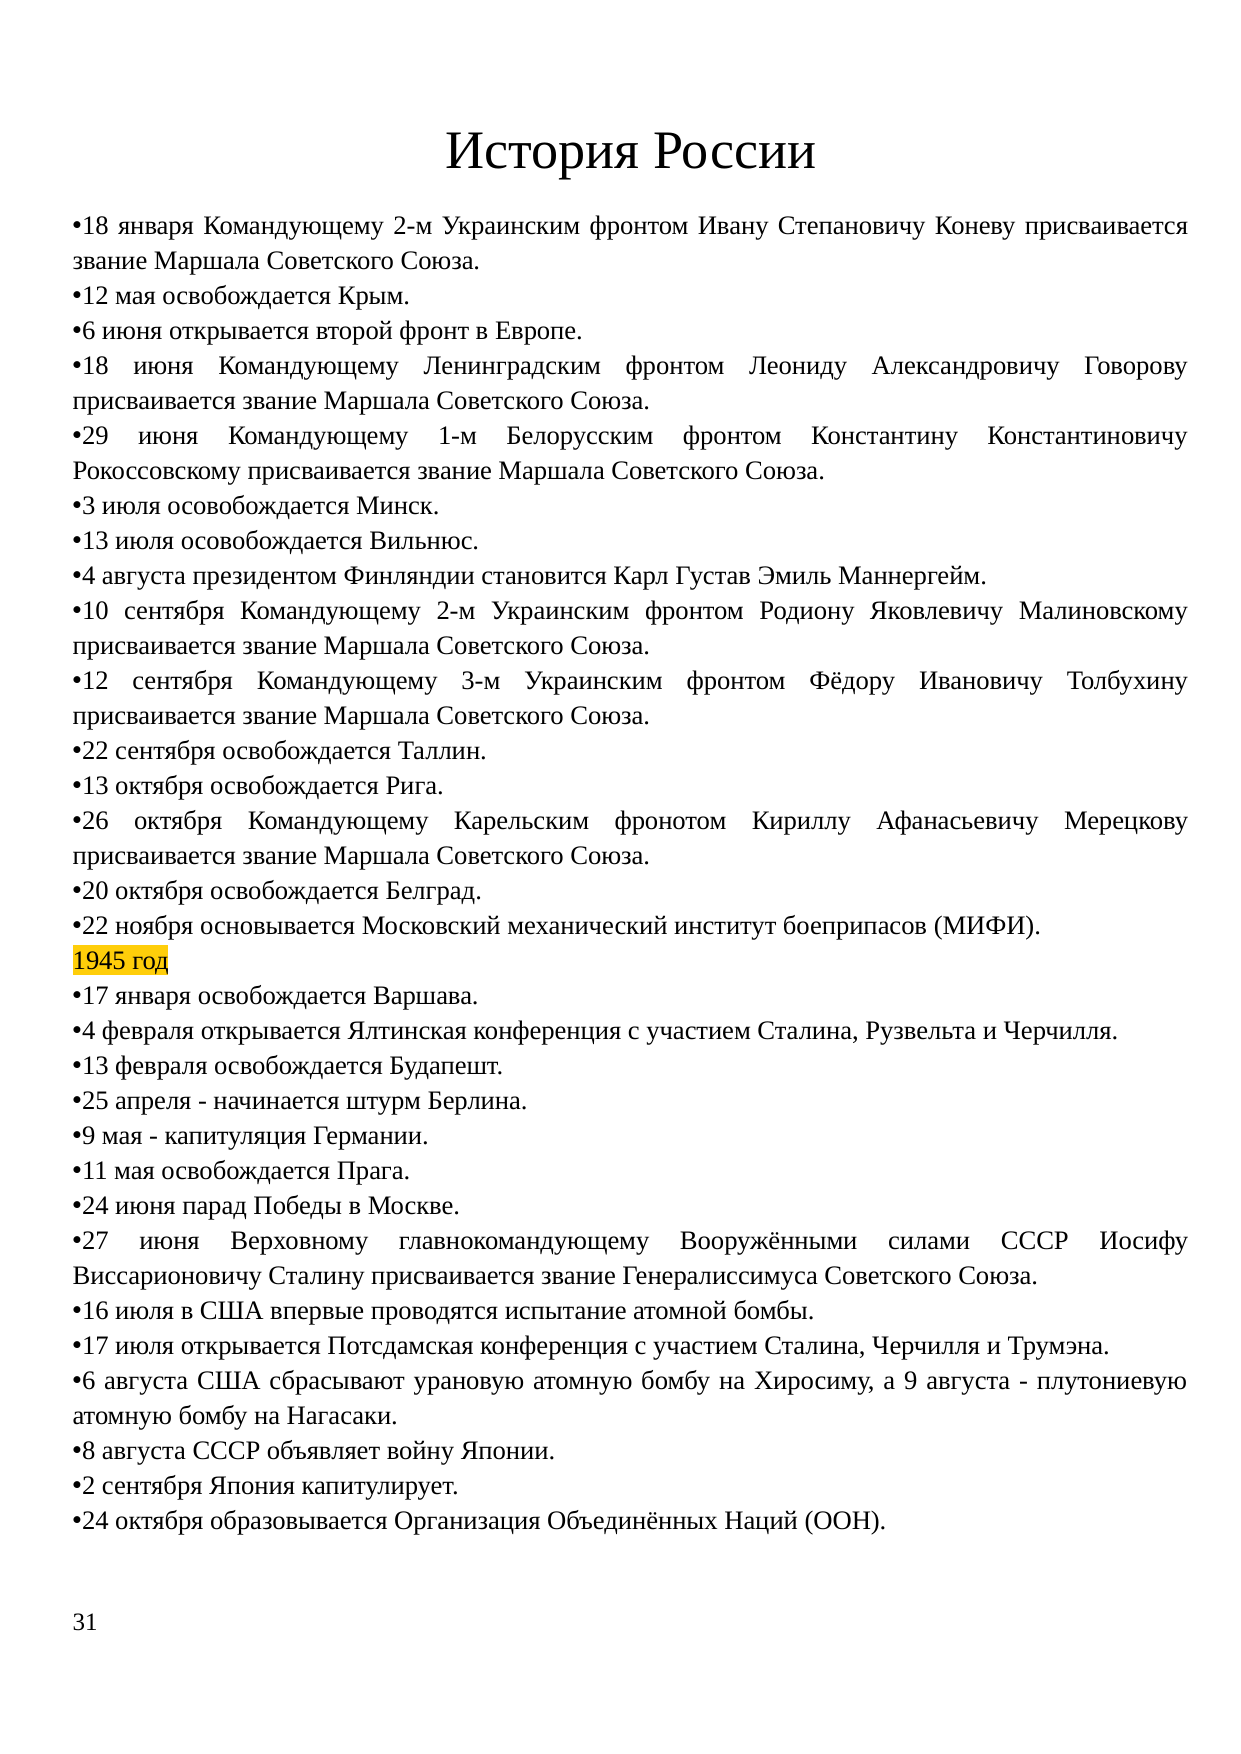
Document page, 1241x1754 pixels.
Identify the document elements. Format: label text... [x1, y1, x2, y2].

list 8 августа СССР объявляет войну Японии. [72, 1435, 1189, 1465]
list 11 мая освобождается Прага. [72, 1155, 1189, 1185]
list 29 июня Командующему 1-м Белорусским фронтом Константину Константиновичу Рокоссовскому присваивается звание Маршала Советского Союза. [72, 420, 1189, 485]
list 13 февраля освобождается Будапешт. [72, 1050, 1189, 1080]
list 20 октября освобождается Белград. [72, 875, 1189, 905]
list 26 октября Командующему Карельским фронотом Кириллу Афанасьевичу Мерецкову присваивается звание Маршала Советского Союза. [72, 805, 1189, 870]
list 17 июля открывается Потсдамская конференция с участием Сталина, Черчилля и Трумэна. [72, 1330, 1189, 1360]
list 24 октября образовывается Организация Объединённых Наций (ООН). [72, 1505, 1189, 1535]
list 3 июля осовобождается Минск. [72, 490, 1189, 520]
list 12 мая освобождается Крым. [72, 280, 1189, 310]
list 18 января Командующему 2-м Украинским фронтом Ивану Степановичу Коневу присваивается звание Маршала Советского Союза. [72, 210, 1189, 275]
list 27 июня Верховному главнокомандующему Вооружёнными силами СССР Иосифу Виссарионовичу Сталину присваивается звание Генералиссимуса Советского Союза. [72, 1225, 1189, 1290]
list 22 ноября основывается Московский механический институт боеприпасов (МИФИ). [72, 910, 1189, 940]
list 4 августа президентом Финляндии становится Карл Густав Эмиль Маннергейм. [72, 560, 1189, 590]
list 6 июня открывается второй фронт в Европе. [72, 315, 1189, 345]
list 13 октября освобождается Рига. [72, 770, 1189, 800]
list 16 июля в США впервые проводятся испытание атомной бомбы. [72, 1295, 1189, 1325]
list 24 июня парад Победы в Москве. [72, 1190, 1189, 1220]
list 2 сентября Япония капитулирует. [72, 1470, 1189, 1500]
list 17 января освобождается Варшава. [72, 980, 1189, 1010]
list 25 апреля - начинается штурм Берлина. [72, 1085, 1189, 1115]
list 18 июня Командующему Ленинградским фронтом Леониду Александровичу Говорову присваивается звание Маршала Советского Союза. [72, 350, 1189, 415]
list 12 сентября Командующему 3-м Украинским фронтом Фёдору Ивановичу Толбухину присваивается звание Маршала Советского Союза. [72, 665, 1189, 730]
list 10 сентября Командующему 2-м Украинским фронтом Родиону Яковлевичу Малиновскому присваивается звание Маршала Советского Союза. [72, 595, 1189, 660]
list 22 сентября освобождается Таллин. [72, 735, 1189, 765]
list 6 августа США сбрасывают урановую атомную бомбу на Хиросиму, а 9 августа - плутониевую атомную бомбу на Нагасаки. [72, 1365, 1189, 1430]
text 1945 год [72, 945, 1189, 975]
list 9 мая - капитуляция Германии. [72, 1120, 1189, 1150]
list 13 июля осовобождается Вильнюс. [72, 525, 1189, 555]
list 4 февраля открывается Ялтинская конференция с участием Сталина, Рузвельта и Черчилля. [72, 1015, 1189, 1045]
